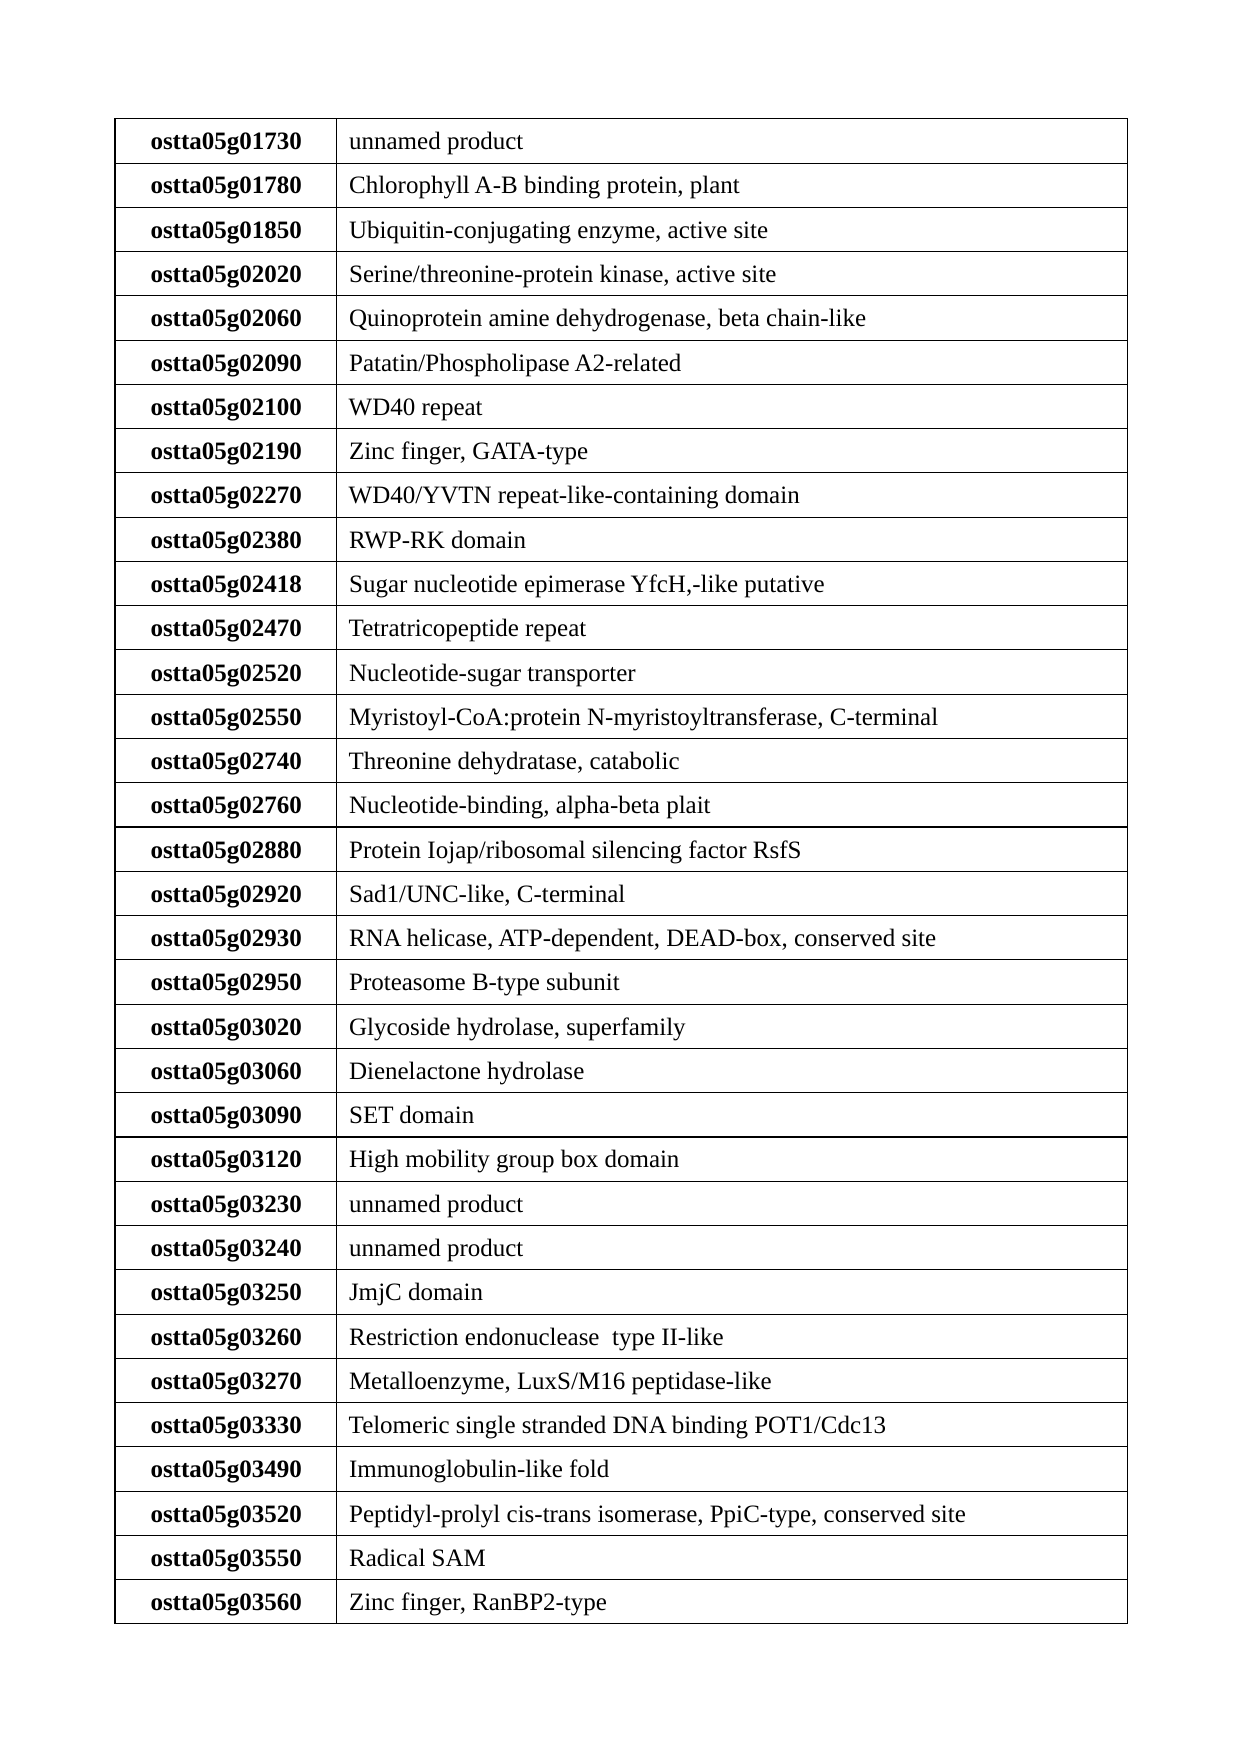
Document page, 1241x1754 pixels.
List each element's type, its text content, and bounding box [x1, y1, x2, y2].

table_cell ostta05g02020 [116, 252, 336, 295]
table_cell [1128, 694, 1240, 738]
table_cell [1128, 1269, 1240, 1313]
table_cell ostta05g02270 [116, 473, 336, 517]
table_cell ostta05g02760 [116, 783, 336, 826]
table_cell Restriction endonuclease type II-like [337, 1315, 1127, 1358]
table_cell [1128, 1225, 1240, 1269]
table_cell [1128, 1181, 1240, 1225]
table_cell [1128, 959, 1240, 1003]
table_cell Immunoglobulin-like fold [337, 1447, 1127, 1491]
table_cell Telomeric single stranded DNA binding POT1/Cdc13 [337, 1403, 1127, 1446]
table_cell Ubiquitin-conjugating enzyme, active site [337, 208, 1127, 251]
table_cell ostta05g01730 [116, 119, 336, 162]
table_cell ostta05g02550 [116, 695, 336, 738]
table_cell ostta05g03550 [116, 1536, 336, 1579]
table_cell ostta05g03250 [116, 1270, 336, 1313]
table_cell Patatin/Phospholipase A2-related [337, 341, 1127, 384]
table_cell WD40 repeat [337, 385, 1127, 428]
table_cell ostta05g02740 [116, 739, 336, 782]
table_cell RWP-RK domain [337, 518, 1127, 561]
table_cell Sad1/UNC-like, C-terminal [337, 872, 1127, 915]
table_cell [1128, 251, 1240, 295]
table_cell ostta05g02950 [116, 960, 336, 1003]
table_cell WD40/YVTN repeat-like-containing domain [337, 473, 1127, 517]
table_cell ostta05g03020 [116, 1005, 336, 1048]
table_cell [1128, 738, 1240, 782]
table_cell ostta05g02090 [116, 341, 336, 384]
table_cell Quinoprotein amine dehydrogenase, beta chain-like [337, 296, 1127, 339]
table_cell High mobility group box domain [337, 1138, 1127, 1181]
table_cell Zinc finger, RanBP2-type [337, 1580, 1127, 1623]
table_cell ostta05g02880 [116, 828, 336, 871]
table_cell [1128, 1314, 1240, 1358]
table_cell [1128, 1491, 1240, 1535]
table_cell [1128, 782, 1240, 826]
table_cell [1128, 605, 1240, 649]
table_cell ostta05g03270 [116, 1359, 336, 1402]
table_cell ostta05g03260 [116, 1315, 336, 1358]
table_cell ostta05g02060 [116, 296, 336, 339]
table_cell ostta05g03330 [116, 1403, 336, 1446]
table_cell ostta05g01850 [116, 208, 336, 251]
table_cell [1128, 428, 1240, 472]
table_cell Tetratricopeptide repeat [337, 606, 1127, 649]
table_cell Myristoyl-CoA:protein N-myristoyltransferase, C-terminal [337, 695, 1127, 738]
table_cell [1128, 871, 1240, 915]
table_cell ostta05g02418 [116, 562, 336, 605]
table_cell ostta05g02100 [116, 385, 336, 428]
table_cell ostta05g03090 [116, 1093, 336, 1136]
table_cell ostta05g02520 [116, 650, 336, 694]
table_cell RNA helicase, ATP-dependent, DEAD-box, conserved site [337, 916, 1127, 959]
table_cell [1128, 1092, 1240, 1136]
table_cell ostta05g03560 [116, 1580, 336, 1623]
table_cell unnamed product [337, 1182, 1127, 1225]
table_cell [1128, 384, 1240, 428]
table_cell [1128, 1579, 1240, 1623]
table_cell Metalloenzyme, LuxS/M16 peptidase-like [337, 1359, 1127, 1402]
table_cell SET domain [337, 1093, 1127, 1136]
table_cell Serine/threonine-protein kinase, active site [337, 252, 1127, 295]
table_cell Sugar nucleotide epimerase YfcH,-like putative [337, 562, 1127, 605]
table_cell Protein Iojap/ribosomal silencing factor RsfS [337, 828, 1127, 871]
table_cell Nucleotide-sugar transporter [337, 650, 1127, 694]
table_cell [1128, 1358, 1240, 1402]
table_cell [1128, 649, 1240, 694]
table_cell [1128, 118, 1240, 162]
table_cell [1128, 1004, 1240, 1048]
table_cell Threonine dehydratase, catabolic [337, 739, 1127, 782]
table_cell ostta05g03520 [116, 1492, 336, 1535]
table_cell ostta05g03240 [116, 1226, 336, 1269]
table_cell Nucleotide-binding, alpha-beta plait [337, 783, 1127, 826]
table_cell ostta05g02470 [116, 606, 336, 649]
table_cell ostta05g01780 [116, 164, 336, 207]
table_cell Chlorophyll A-B binding protein, plant [337, 164, 1127, 207]
table_cell ostta05g02920 [116, 872, 336, 915]
table_cell [1128, 295, 1240, 339]
table_cell ostta05g03230 [116, 1182, 336, 1225]
table_cell [1128, 1048, 1240, 1092]
table_cell [1128, 472, 1240, 517]
table_cell unnamed product [337, 1226, 1127, 1269]
table_cell Dienelactone hydrolase [337, 1049, 1127, 1092]
table_cell [1128, 826, 1240, 871]
table_cell unnamed product [337, 119, 1127, 162]
table_cell ostta05g02380 [116, 518, 336, 561]
table_cell [1128, 915, 1240, 959]
table_cell [1128, 561, 1240, 605]
table_cell ostta05g03120 [116, 1138, 336, 1181]
table_cell Glycoside hydrolase, superfamily [337, 1005, 1127, 1048]
table_cell JmjC domain [337, 1270, 1127, 1313]
table_cell [1128, 1136, 1240, 1181]
table_cell ostta05g02190 [116, 429, 336, 472]
table_cell [1128, 517, 1240, 561]
table_cell Peptidyl-prolyl cis-trans isomerase, PpiC-type, conserved site [337, 1492, 1127, 1535]
table_cell ostta05g03490 [116, 1447, 336, 1491]
table_cell [1128, 340, 1240, 384]
table_cell [1128, 1402, 1240, 1446]
table_cell [1128, 207, 1240, 251]
table_cell Radical SAM [337, 1536, 1127, 1579]
table_cell [1128, 163, 1240, 207]
table_cell ostta05g02930 [116, 916, 336, 959]
table_cell Zinc finger, GATA-type [337, 429, 1127, 472]
table_cell [1128, 1535, 1240, 1579]
table_cell Proteasome B-type subunit [337, 960, 1127, 1003]
table_cell [1128, 1446, 1240, 1491]
table_cell ostta05g03060 [116, 1049, 336, 1092]
